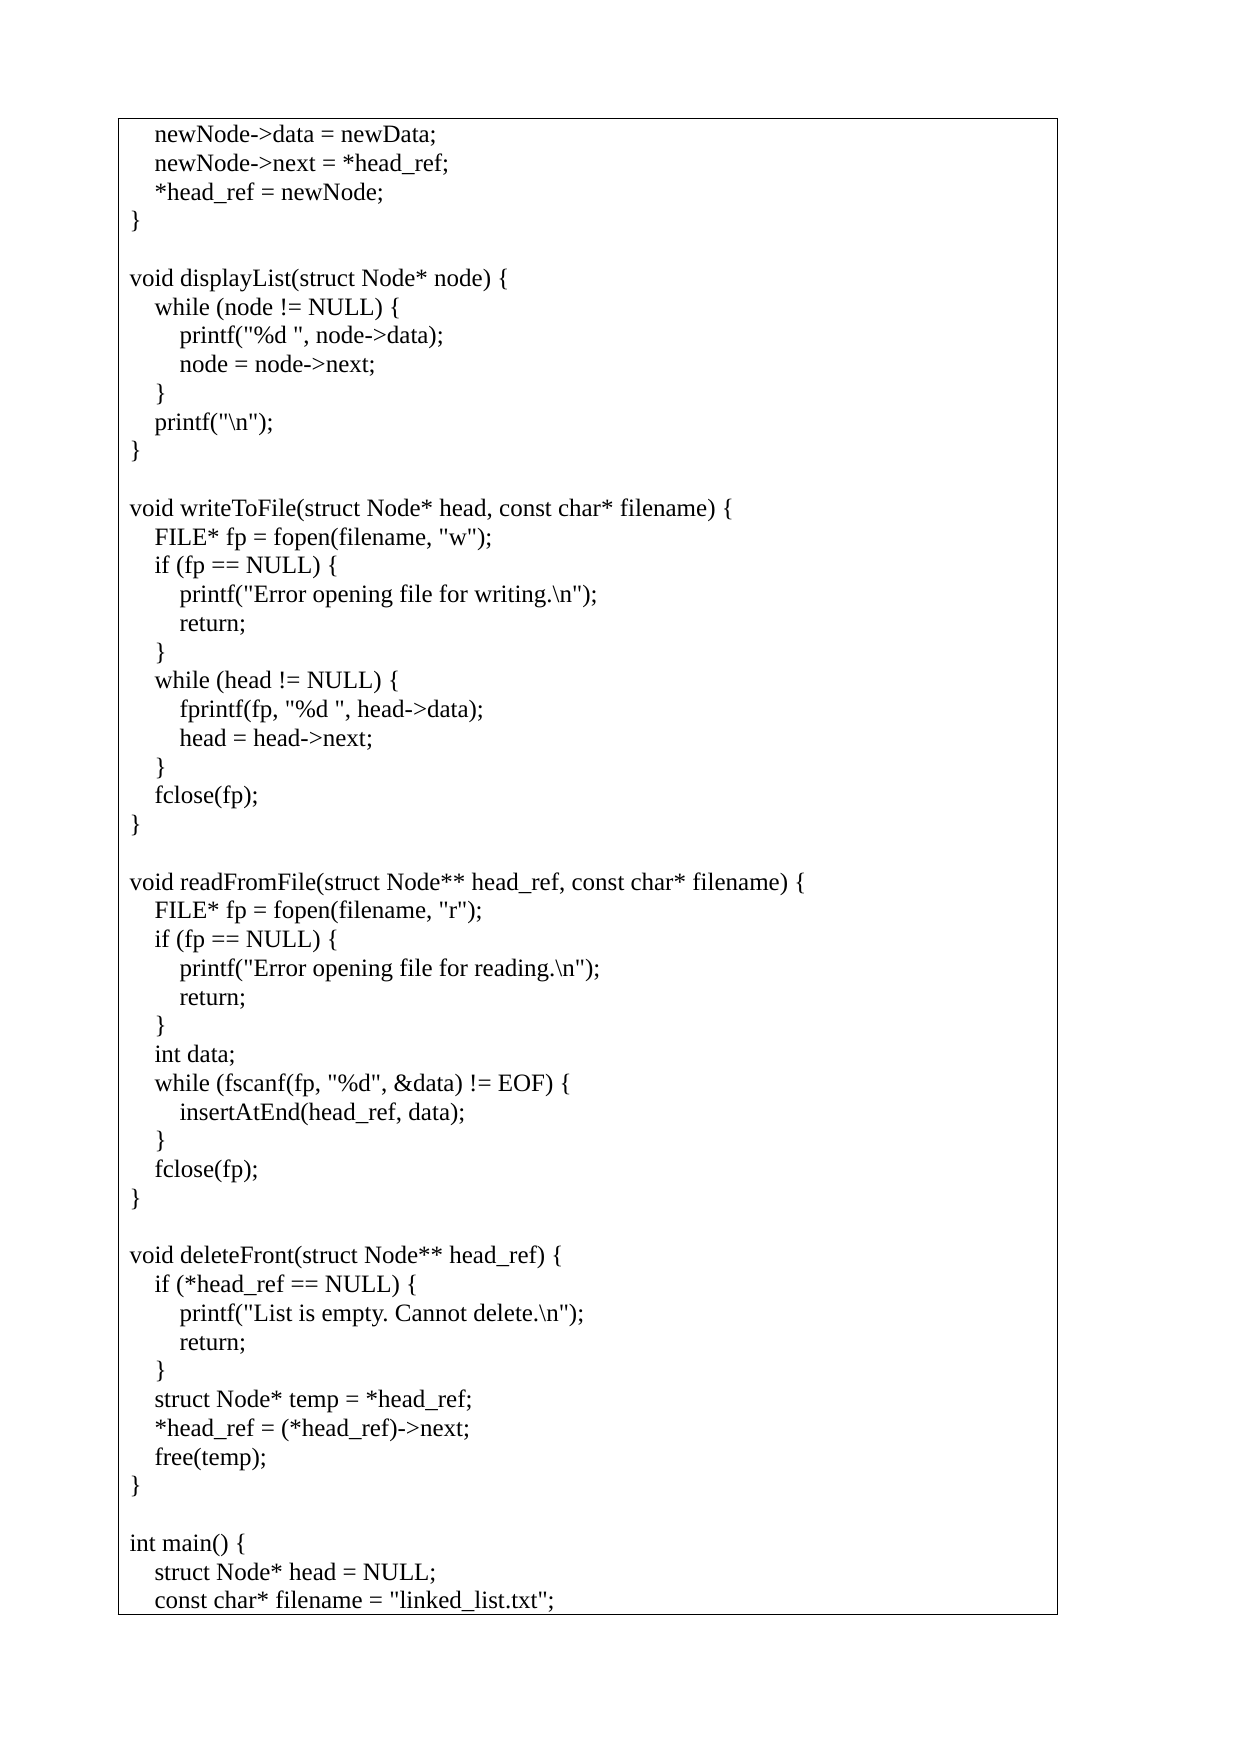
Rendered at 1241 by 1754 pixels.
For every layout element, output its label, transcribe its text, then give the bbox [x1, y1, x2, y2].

table_cell newNode->data = newData; newNode->next = *head_ref; *head_ref = newNode; } void displayList(struct Node* node) { while (node != NULL) { printf("%d ", node->data); node = node->next; } printf("\n"); } void writeToFile(struct Node* head, const char* filename) { FILE* fp = fopen(filename, "w"); if (fp == NULL) { printf("Error opening file for writing.\n"); return; } while (head != NULL) { fprintf(fp, "%d ", head->data); head = head->next; } fclose(fp); } void readFromFile(struct Node** head_ref, const char* filename) { FILE* fp = fopen(filename, "r"); if (fp == NULL) { printf("Error opening file for reading.\n"); return; } int data; while (fscanf(fp, "%d", &data) != EOF) { insertAtEnd(head_ref, data); } fclose(fp); } void deleteFront(struct Node** head_ref) { if (*head_ref == NULL) { printf("List is empty. Cannot delete.\n"); return; } struct Node* temp = *head_ref; *head_ref = (*head_ref)->next; free(temp); } int main() { struct Node* head = NULL; const char* filename = "linked_list.txt"; [119, 119, 1057, 1614]
